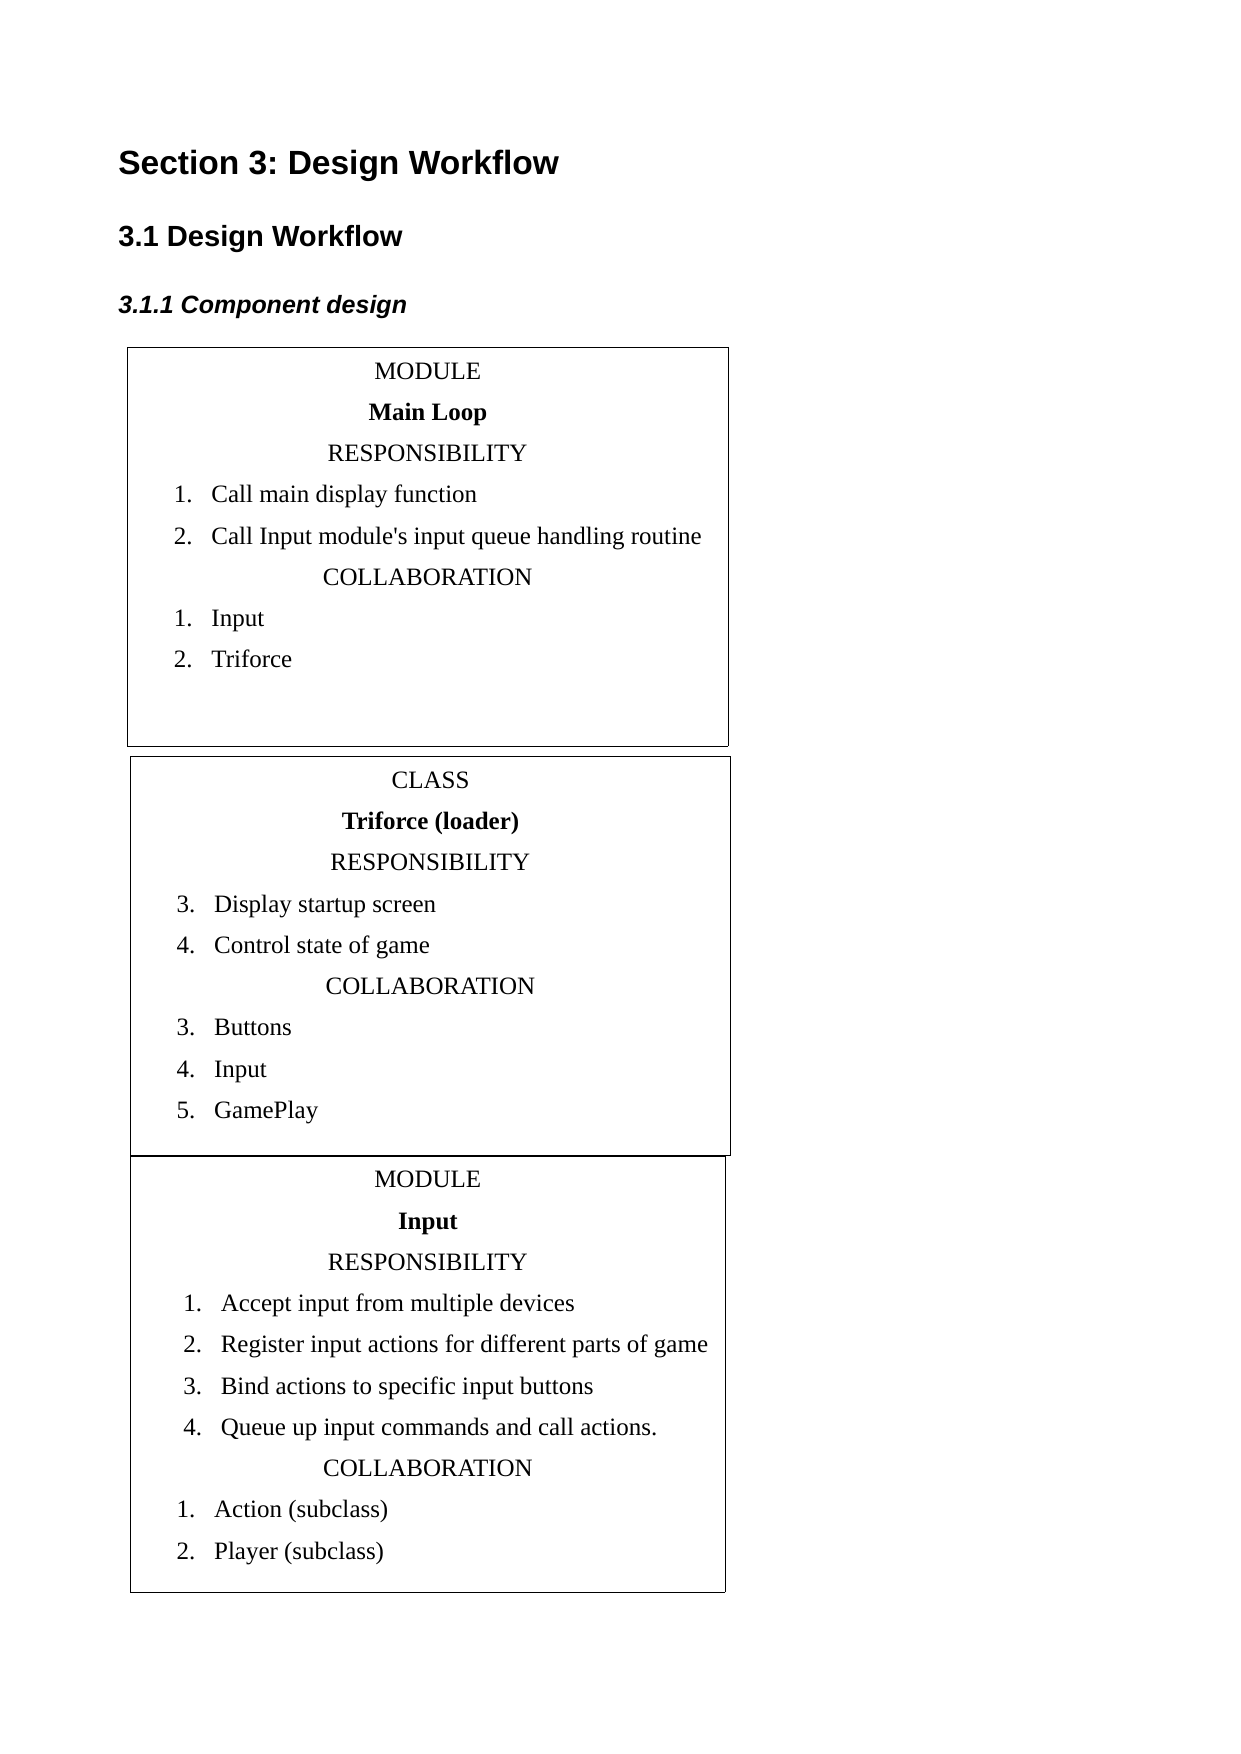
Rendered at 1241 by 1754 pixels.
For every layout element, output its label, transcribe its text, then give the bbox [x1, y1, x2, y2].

text RESPONSIBILITY [136, 438, 719, 467]
text Triforce (loader) [139, 806, 722, 835]
subtitle 3.1.1 Component design [118, 290, 1122, 319]
subtitle 3.1 Design Workflow [118, 219, 1122, 253]
text COLLABORATION [139, 1453, 716, 1482]
text Main Loop [136, 397, 719, 426]
text MODULE [136, 356, 719, 384]
text CLASS [139, 765, 722, 794]
list Input [176, 1054, 722, 1082]
text RESPONSIBILITY [139, 1247, 716, 1276]
list Call Input module's input queue handling routine [174, 521, 719, 549]
list Display startup screen [176, 889, 722, 917]
list Register input actions for different parts of game [183, 1329, 716, 1358]
list Buttons [176, 1012, 722, 1041]
text RESPONSIBILITY [139, 847, 722, 876]
list Action (subclass) [176, 1494, 716, 1523]
list Player (subclass) [176, 1536, 716, 1564]
subtitle Section 3: Design Workflow [118, 143, 1122, 182]
list Accept input from multiple devices [183, 1288, 716, 1317]
list Queue up input commands and call actions. [183, 1412, 716, 1441]
list Triforce [174, 644, 719, 673]
text COLLABORATION [139, 971, 722, 1000]
list Bind actions to specific input buttons [183, 1371, 716, 1399]
list Call main display function [174, 479, 719, 508]
list GamePlay [176, 1095, 722, 1124]
list Input [174, 603, 719, 632]
text Input [139, 1206, 716, 1234]
list Control state of game [176, 930, 722, 959]
text COLLABORATION [136, 562, 719, 591]
text MODULE [139, 1164, 716, 1193]
